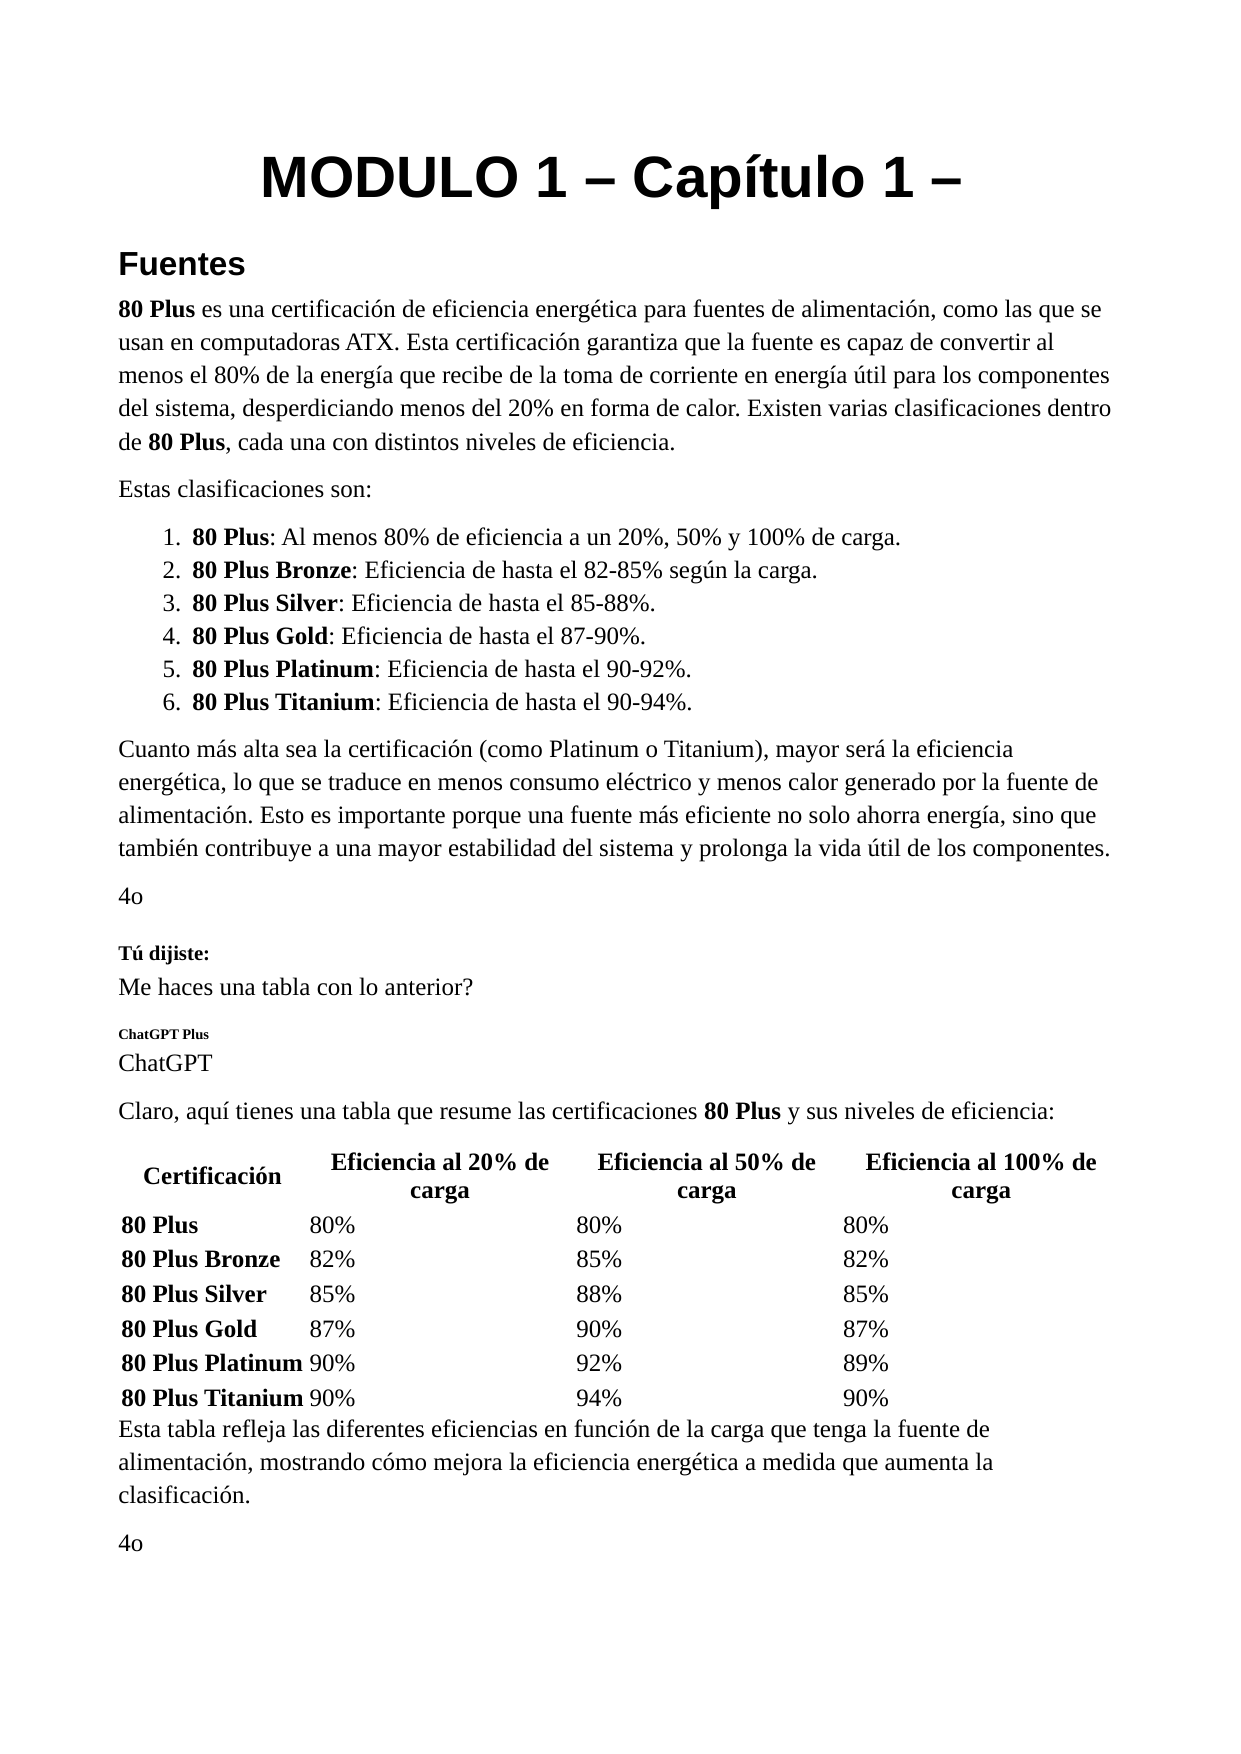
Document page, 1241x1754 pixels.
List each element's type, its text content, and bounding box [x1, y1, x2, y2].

text Me haces una tabla con lo anterior? [118, 972, 1122, 1000]
table_cell 80 Plus Titanium [118, 1380, 306, 1414]
table_cell 92% [573, 1345, 840, 1380]
table_cell 82% [840, 1242, 1122, 1276]
table_cell 80 Plus Platinum [118, 1345, 306, 1380]
table_cell 89% [840, 1345, 1122, 1380]
table_cell 80 Plus Gold [118, 1311, 306, 1345]
text 4o [118, 881, 1122, 910]
table_cell 90% [840, 1380, 1122, 1414]
table_cell 80% [306, 1207, 573, 1242]
text Estas clasificaciones son: [118, 474, 1122, 503]
table_cell 87% [840, 1311, 1122, 1345]
text 80 Plus es una certificación de eficiencia energética para fuentes de alimentación, como las que se usan en computadoras ATX. Esta certificación garantiza que la fuente es capaz de convertir al menos el 80% de la energía que recibe de la toma de corriente en energía útil para los componentes del sistema, desperdiciando menos del 20% en forma de calor. Existen varias clasificaciones dentro de 80 Plus, cada una con distintos niveles de eficiencia. [118, 294, 1122, 455]
table_cell 80% [840, 1207, 1122, 1242]
table_cell 85% [840, 1276, 1122, 1311]
list 80 Plus Silver: Eficiencia de hasta el 85-88%. [162, 588, 1122, 617]
table_cell 94% [573, 1380, 840, 1414]
list 80 Plus: Al menos 80% de eficiencia a un 20%, 50% y 100% de carga. [162, 522, 1122, 551]
table_header Certificación [118, 1144, 306, 1207]
table_cell 90% [573, 1311, 840, 1345]
table_cell 88% [573, 1276, 840, 1311]
table_cell 87% [306, 1311, 573, 1345]
text Cuanto más alta sea la certificación (como Platinum o Titanium), mayor será la eficiencia energética, lo que se traduce en menos consumo eléctrico y menos calor generado por la fuente de alimentación. Esto es importante porque una fuente más eficiente no solo ahorra energía, sino que también contribuye a una mayor estabilidad del sistema y prolonga la vida útil de los componentes. [118, 734, 1122, 862]
list 80 Plus Platinum: Eficiencia de hasta el 90-92%. [162, 654, 1122, 683]
table_cell 80 Plus [118, 1207, 306, 1242]
title MODULO 1 – Capítulo 1 – [118, 143, 1122, 210]
table_cell 85% [306, 1276, 573, 1311]
list 80 Plus Titanium: Eficiencia de hasta el 90-94%. [162, 687, 1122, 716]
table_header Eficiencia al 20% de carga [306, 1144, 573, 1207]
text 4o [118, 1528, 1122, 1557]
text ChatGPT [118, 1048, 1122, 1077]
list 80 Plus Bronze: Eficiencia de hasta el 82-85% según la carga. [162, 555, 1122, 583]
table_header Eficiencia al 50% de carga [573, 1144, 840, 1207]
table_cell 80 Plus Bronze [118, 1242, 306, 1276]
table_cell 80 Plus Silver [118, 1276, 306, 1311]
table_cell 80% [573, 1207, 840, 1242]
subtitle Tú dijiste: [118, 941, 1122, 965]
table_header Eficiencia al 100% de carga [840, 1144, 1122, 1207]
subtitle ChatGPT Plus [118, 1025, 1122, 1042]
table_cell 82% [306, 1242, 573, 1276]
table_cell 85% [573, 1242, 840, 1276]
table_cell 90% [306, 1345, 573, 1380]
list 80 Plus Gold: Eficiencia de hasta el 87-90%. [162, 621, 1122, 649]
text Claro, aquí tienes una tabla que resume las certificaciones 80 Plus y sus niveles de eficiencia: [118, 1096, 1122, 1125]
subtitle Fuentes [118, 243, 1122, 282]
table_cell 90% [306, 1380, 573, 1414]
text Esta tabla refleja las diferentes eficiencias en función de la carga que tenga la fuente de alimentación, mostrando cómo mejora la eficiencia energética a medida que aumenta la clasificación. [118, 1414, 1122, 1509]
